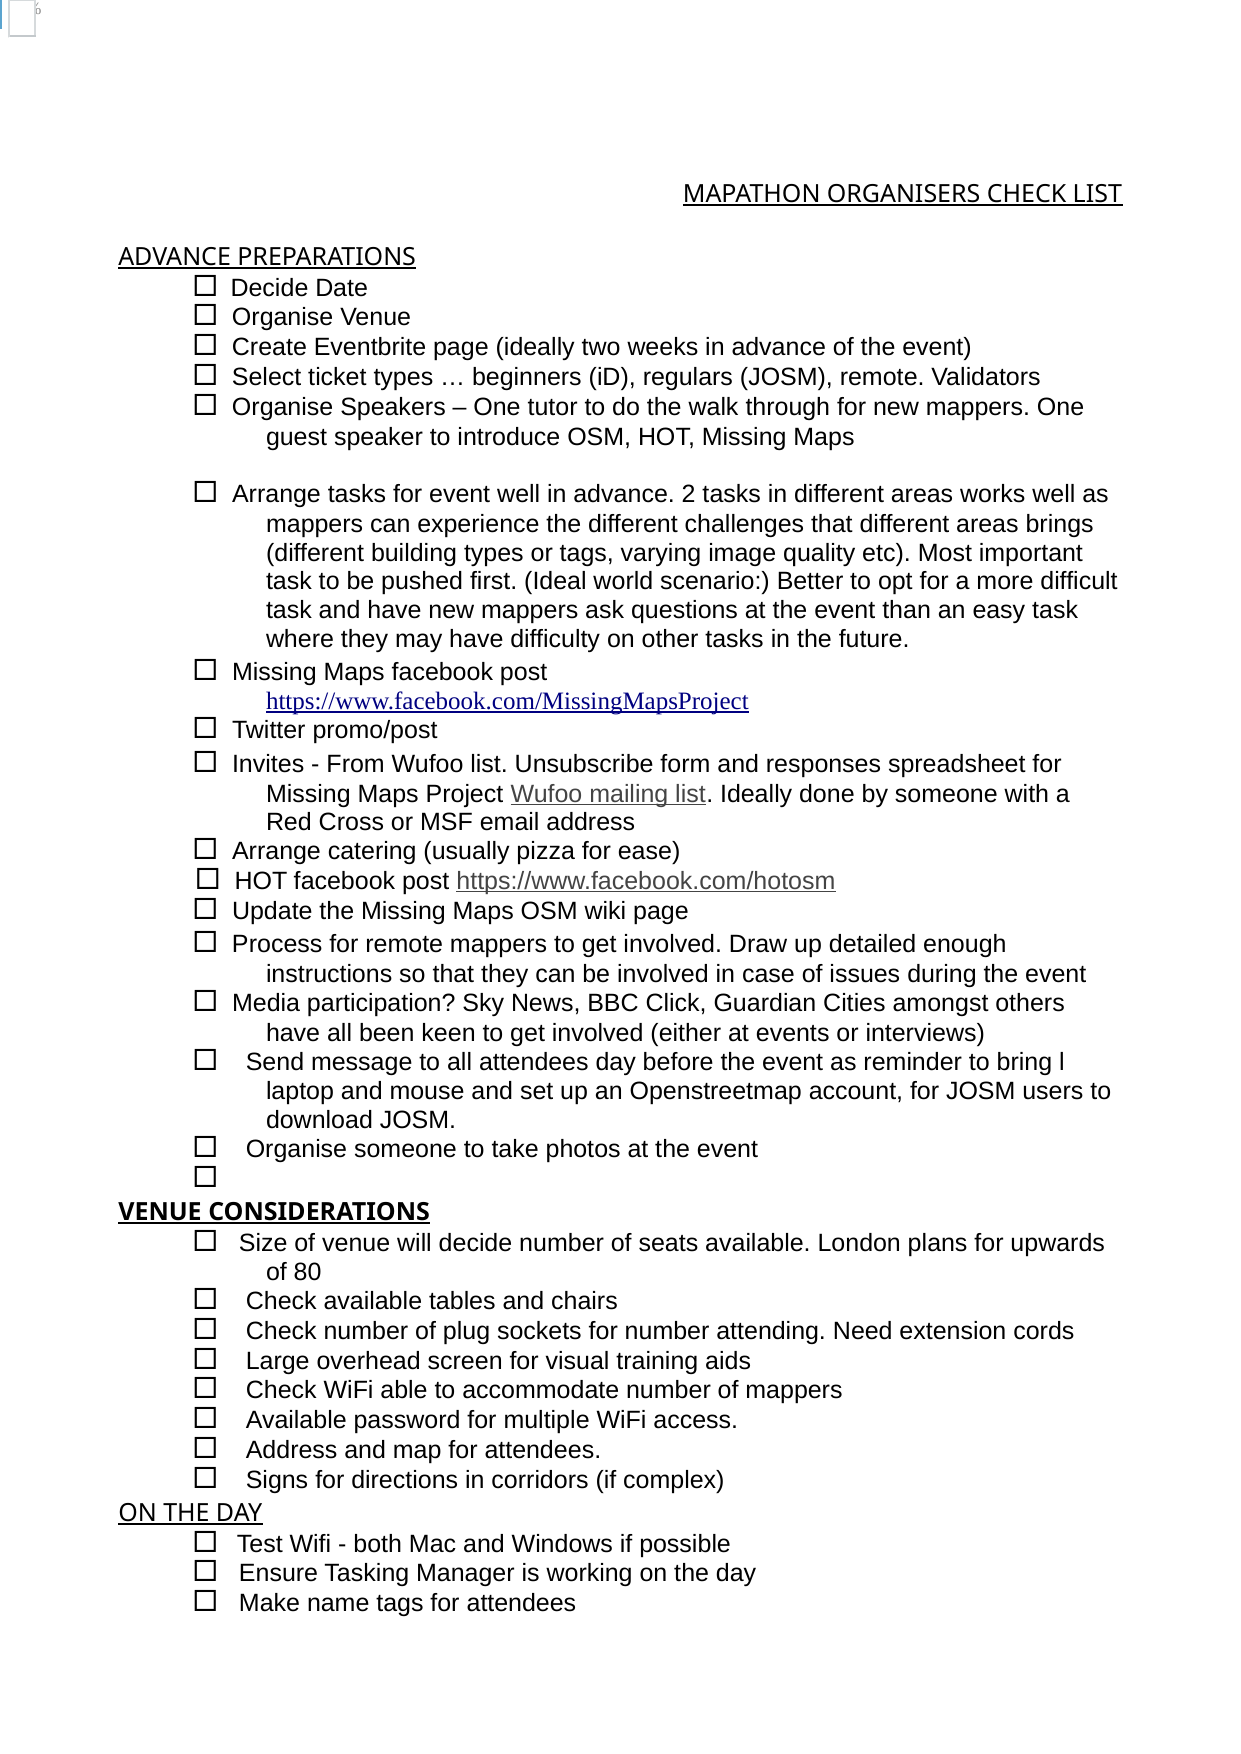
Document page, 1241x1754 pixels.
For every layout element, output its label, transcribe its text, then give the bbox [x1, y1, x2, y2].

text  Organise Speakers – One tutor to do the walk through for new mappers. One guest speaker to introduce OSM, HOT, Missing Maps [118, 392, 1122, 450]
text  Address and map for attendees. [118, 1435, 1119, 1465]
text  Signs for directions in corridors (if complex) [118, 1465, 1119, 1494]
text  Send message to all attendees day before the event as reminder to bring l laptop and mouse and set up an Openstreetmap account, for JOSM users to download JOSM. [118, 1047, 1122, 1134]
text  Check WiFi able to accommodate number of mappers [118, 1375, 1119, 1405]
text  Organise Venue [118, 302, 1122, 332]
text  Available password for multiple WiFi access. [118, 1405, 1119, 1435]
text  [118, 1164, 1122, 1193]
text  Update the Missing Maps OSM wiki page [118, 896, 1122, 926]
text MAPATHON ORGANISERS CHECK LIST [118, 176, 1122, 210]
text  Media participation? Sky News, BBC Click, Guardian Cities amongst others have all been keen to get involved (either at events or interviews) [118, 988, 1122, 1047]
text  Create Eventbrite page (ideally two weeks in advance of the event) [118, 332, 1122, 362]
text  Missing Maps facebook post [118, 652, 1122, 686]
text  HOT facebook post https://www.facebook.com/hotosm [118, 866, 1122, 896]
text  Check number of plug sockets for number attending. Need extension cords [118, 1316, 1119, 1346]
text  Decide Date [118, 272, 1122, 302]
text ADVANCE PREPARATIONS [118, 238, 1122, 272]
text https://www.facebook.com/MissingMapsProject [118, 686, 1122, 715]
text 0% [36, 0, 59, 18]
text  Arrange tasks for event well in advance. 2 tasks in different areas works well as mappers can experience the different challenges that different areas brings (different building types or tags, varying image quality etc). Most important task to be pushed first. (Ideal world scenario:) Better to opt for a more difficult task and have new mappers ask questions at the event than an easy task where they may have difficulty on other tasks in the future. [118, 479, 1122, 652]
text  Size of venue will decide number of seats available. London plans for upwards of 80 [118, 1227, 1119, 1286]
subtitle VENUE CONSIDERATIONS [118, 1193, 1119, 1227]
text  Arrange catering (usually pizza for ease) [118, 836, 1122, 866]
text  Organise someone to take photos at the event [118, 1134, 1122, 1164]
text  Test Wifi - both Mac and Windows if possible [118, 1529, 1122, 1558]
text  Check available tables and chairs [118, 1286, 1119, 1316]
text  Process for remote mappers to get involved. Draw up detailed enough instructions so that they can be involved in case of issues during the event [118, 926, 1122, 988]
text 0% [2, 0, 8, 18]
text  Twitter promo/post [118, 715, 1122, 745]
text  Large overhead screen for visual training aids [118, 1346, 1119, 1375]
text ON THE DAY [118, 1494, 1119, 1529]
text  Ensure Tasking Manager is working on the day [118, 1558, 1122, 1588]
text  Make name tags for attendees [118, 1588, 1122, 1618]
text  Select ticket types … beginners (iD), regulars (JOSM), remote. Validators [118, 362, 1122, 392]
text  Invites - From Wufoo list. Unsubscribe form and responses spreadsheet for Missing Maps Project Wufoo mailing list. Ideally done by someone with a Red Cross or MSF email address [118, 745, 1122, 836]
